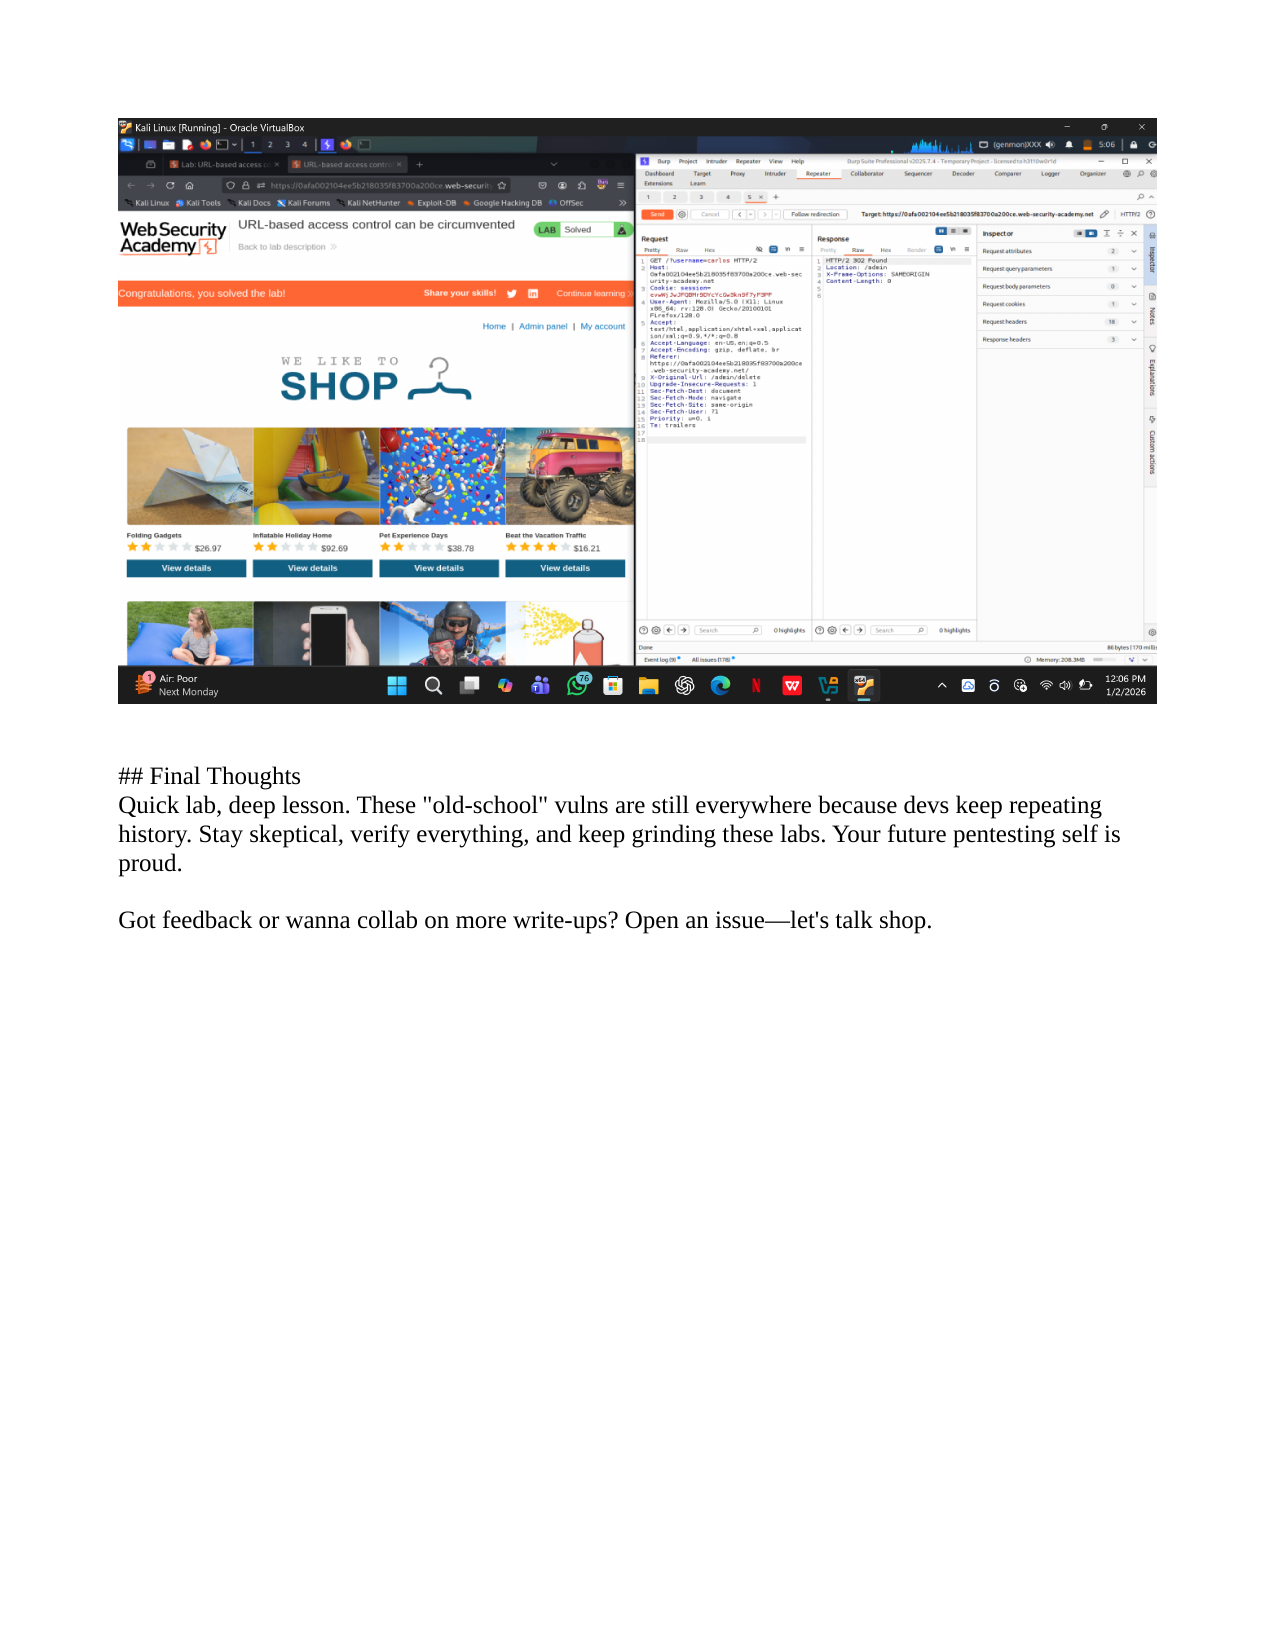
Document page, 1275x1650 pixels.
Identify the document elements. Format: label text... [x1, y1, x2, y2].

text Got feedback or wanna collab on more write-ups? Open an issue—let's talk shop. [118, 905, 1157, 934]
text Quick lab, deep lesson. These "old-school" vulns are still everywhere because devs keep repeating history. Stay skeptical, verify everything, and keep grinding these labs. Your future pentesting self is proud. [118, 790, 1157, 876]
picture [118, 118, 1157, 704]
text ## Final Thoughts [118, 761, 1157, 790]
